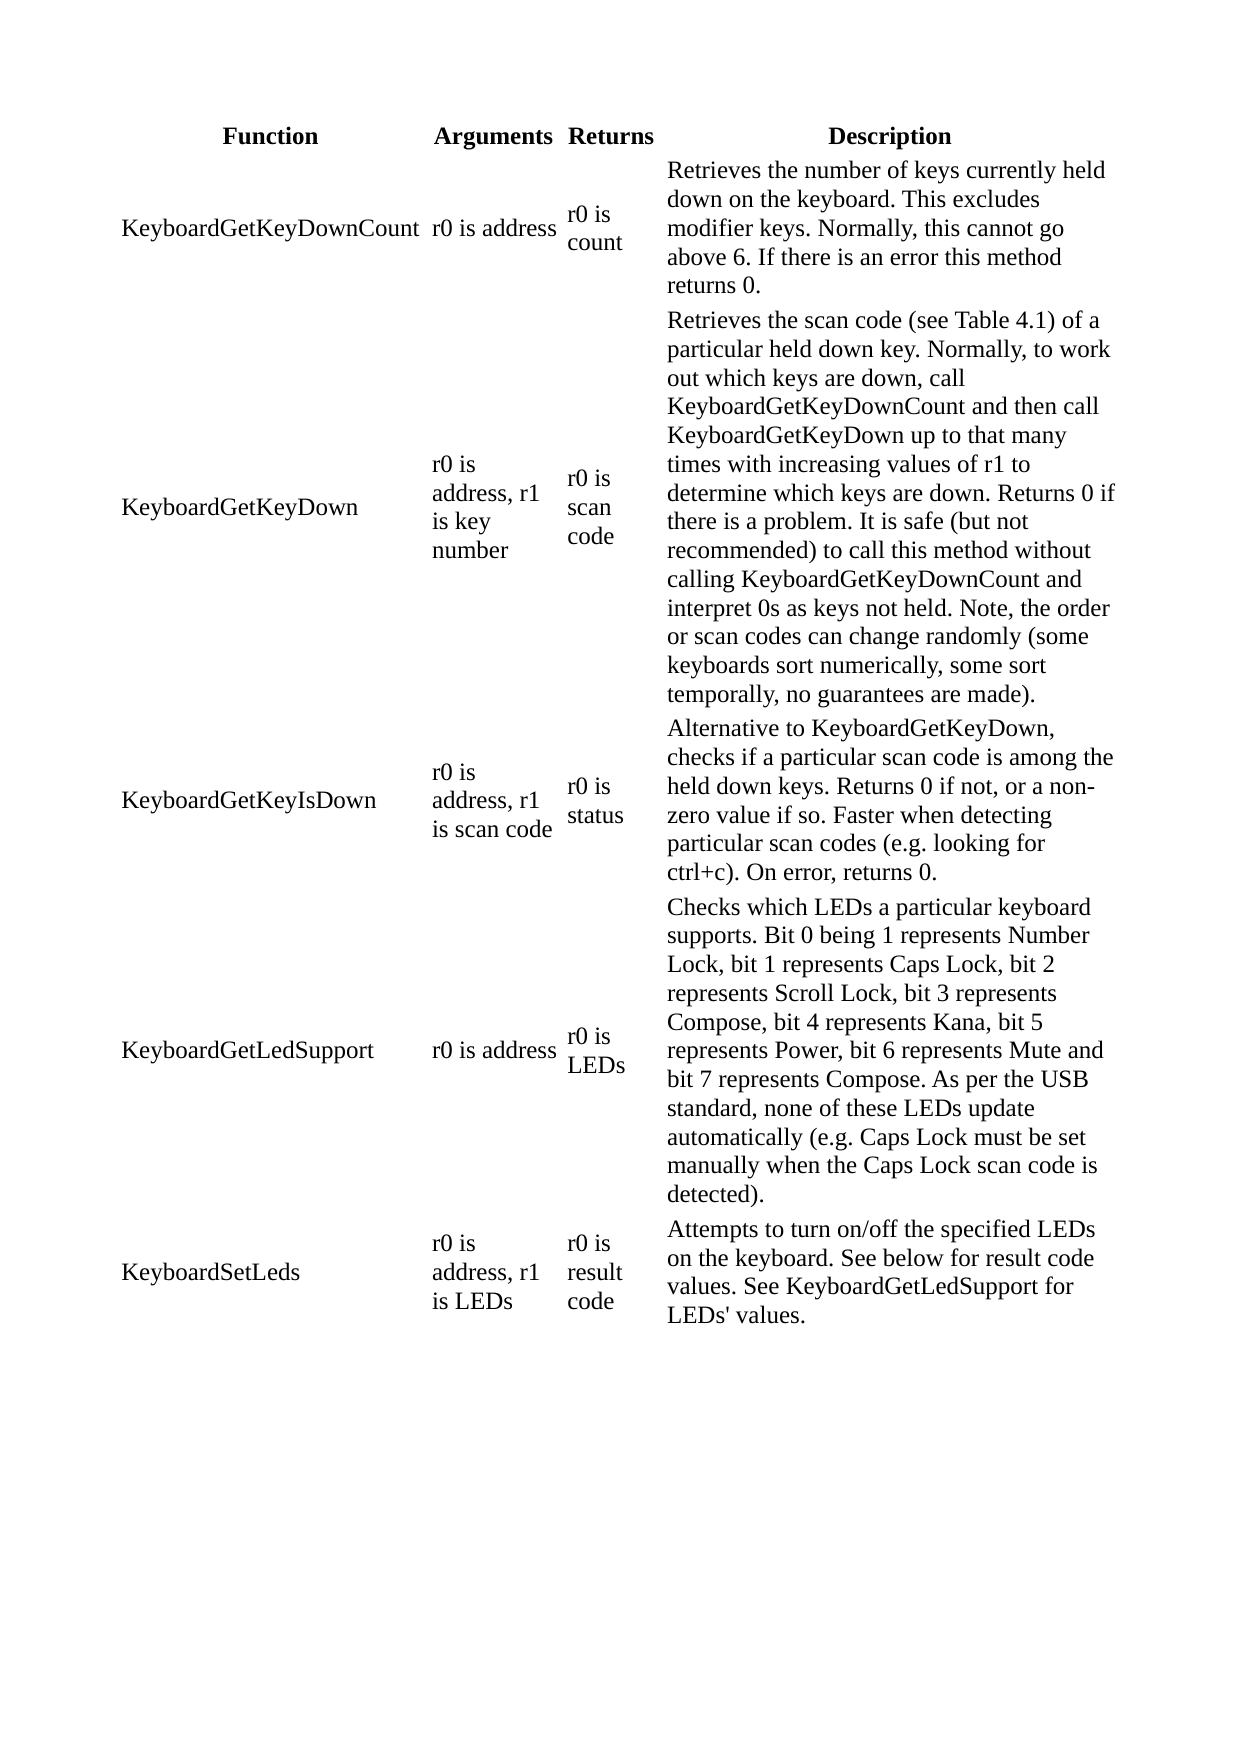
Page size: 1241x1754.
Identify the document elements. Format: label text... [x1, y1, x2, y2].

table_cell r0 is address [429, 153, 564, 302]
table_cell r0 is address, r1 is key number [429, 302, 564, 711]
table_cell r0 is address [429, 889, 564, 1211]
table_cell Retrieves the scan code (see Table 4.1) of a particular held down key. Normally, to work out which keys are down, call KeyboardGetKeyDownCount and then call KeyboardGetKeyDown up to that many times with increasing values of r1 to determine which keys are down. Returns 0 if there is a problem. It is safe (but not recommended) to call this method without calling KeyboardGetKeyDownCount and interpret 0s as keys not held. Note, the order or scan codes can change randomly (some keyboards sort numerically, some sort temporally, no guarantees are made). [664, 302, 1122, 711]
table_cell Alternative to KeyboardGetKeyDown, checks if a particular scan code is among the held down keys. Returns 0 if not, or a non-zero value if so. Faster when detecting particular scan codes (e.g. looking for ctrl+c). On error, returns 0. [664, 711, 1122, 889]
table_cell KeyboardSetLeds [118, 1211, 429, 1332]
table_cell KeyboardGetKeyIsDown [118, 711, 429, 889]
table_cell Checks which LEDs a particular keyboard supports. Bit 0 being 1 represents Number Lock, bit 1 represents Caps Lock, bit 2 represents Scroll Lock, bit 3 represents Compose, bit 4 represents Kana, bit 5 represents Power, bit 6 represents Mute and bit 7 represents Compose. As per the USB standard, none of these LEDs update automatically (e.g. Caps Lock must be set manually when the Caps Lock scan code is detected). [664, 889, 1122, 1211]
table_cell r0 is scan code [564, 302, 664, 711]
table_cell KeyboardGetKeyDown [118, 302, 429, 711]
table_cell r0 is LEDs [564, 889, 664, 1211]
table_header Arguments [429, 118, 564, 153]
table_header Description [664, 118, 1122, 153]
table_cell KeyboardGetLedSupport [118, 889, 429, 1211]
table_cell r0 is address, r1 is LEDs [429, 1211, 564, 1332]
table_cell r0 is address, r1 is scan code [429, 711, 564, 889]
table_cell Retrieves the number of keys currently held down on the keyboard. This excludes modifier keys. Normally, this cannot go above 6. If there is an error this method returns 0. [664, 153, 1122, 302]
table_cell r0 is status [564, 711, 664, 889]
table_cell Attempts to turn on/off the specified LEDs on the keyboard. See below for result code values. See KeyboardGetLedSupport for LEDs' values. [664, 1211, 1122, 1332]
table_header Returns [564, 118, 664, 153]
table_header Function [118, 118, 429, 153]
table_cell r0 is result code [564, 1211, 664, 1332]
table_cell r0 is count [564, 153, 664, 302]
table_cell KeyboardGetKeyDownCount [118, 153, 429, 302]
